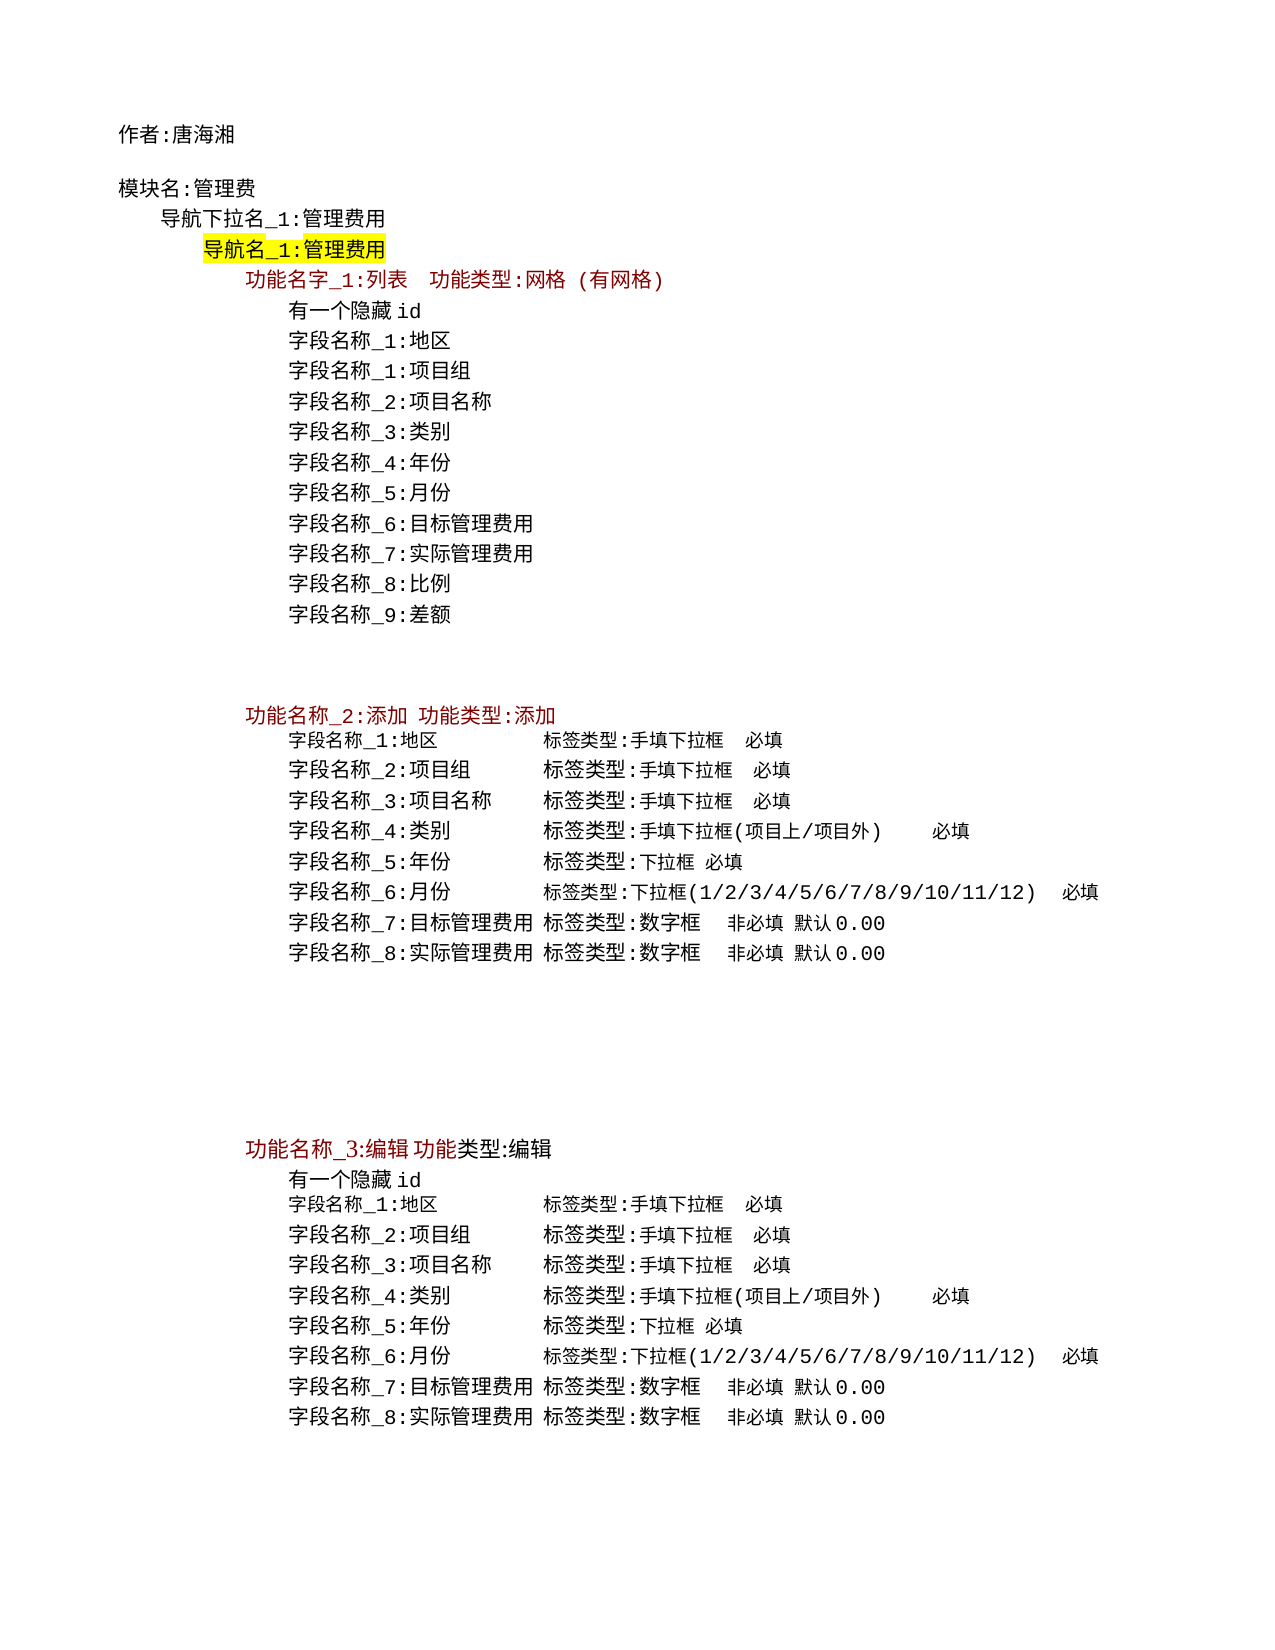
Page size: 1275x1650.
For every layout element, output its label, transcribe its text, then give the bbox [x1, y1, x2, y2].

text 字段名称_3:类别 [118, 416, 1157, 446]
text 字段名称_4:年份 [118, 446, 1157, 476]
text 字段名称_5:月份 [118, 476, 1157, 507]
text 字段名称_8:比例 [118, 568, 1157, 598]
text 功能名字_1:列表 功能类型:网格 (有网格) [118, 263, 1157, 294]
text 字段名称_6:目标管理费用 [118, 507, 1157, 537]
text 字段名称_2:项目组 标签类型:手填下拉框 必填 [118, 1218, 1157, 1248]
text 字段名称_3:项目名称 标签类型:手填下拉框 必填 [118, 784, 1157, 814]
text 字段名称_1:地区 标签类型:手填下拉框 必填 [118, 1194, 1157, 1218]
text 字段名称_5:年份 标签类型:下拉框 必填 [118, 1309, 1157, 1340]
text 字段名称_5:年份 标签类型:下拉框 必填 [118, 845, 1157, 875]
text 导航下拉名_1:管理费用 [118, 203, 1157, 233]
text 有一个隐藏id [118, 1164, 1157, 1194]
text 字段名称_7:目标管理费用 标签类型:数字框 非必填 默认0.00 [118, 1370, 1157, 1401]
text 字段名称_6:月份 标签类型:下拉框(1/2/3/4/5/6/7/8/9/10/11/12) 必填 [118, 1340, 1157, 1370]
text 字段名称_4:类别 标签类型:手填下拉框(项目上/项目外) 必填 [118, 814, 1157, 845]
text 字段名称_1:项目组 [118, 355, 1157, 385]
text 作者:唐海湘 [118, 118, 1157, 148]
text 字段名称_9:差额 [118, 598, 1157, 628]
text 字段名称_1:地区 标签类型:手填下拉框 必填 [118, 730, 1157, 754]
text 字段名称_7:目标管理费用 标签类型:数字框 非必填 默认0.00 [118, 906, 1157, 936]
text 功能名称_3:编辑 功能类型:编辑 [118, 1132, 1157, 1164]
text 字段名称_2:项目组 标签类型:手填下拉框 必填 [118, 754, 1157, 784]
text 字段名称_6:月份 标签类型:下拉框(1/2/3/4/5/6/7/8/9/10/11/12) 必填 [118, 875, 1157, 906]
text 功能名称_2:添加 功能类型:添加 [118, 699, 1157, 730]
text 字段名称_8:实际管理费用 标签类型:数字框 非必填 默认0.00 [118, 936, 1157, 967]
text 有一个隐藏id [118, 294, 1157, 324]
text 字段名称_1:地区 [118, 324, 1157, 355]
text 模块名:管理费 [118, 172, 1157, 203]
text 导航名_1:管理费用 [118, 233, 1157, 263]
text 字段名称_3:项目名称 标签类型:手填下拉框 必填 [118, 1248, 1157, 1279]
text 字段名称_7:实际管理费用 [118, 537, 1157, 568]
text 字段名称_2:项目名称 [118, 385, 1157, 416]
text 字段名称_4:类别 标签类型:手填下拉框(项目上/项目外) 必填 [118, 1279, 1157, 1309]
text 字段名称_8:实际管理费用 标签类型:数字框 非必填 默认0.00 [118, 1401, 1157, 1431]
